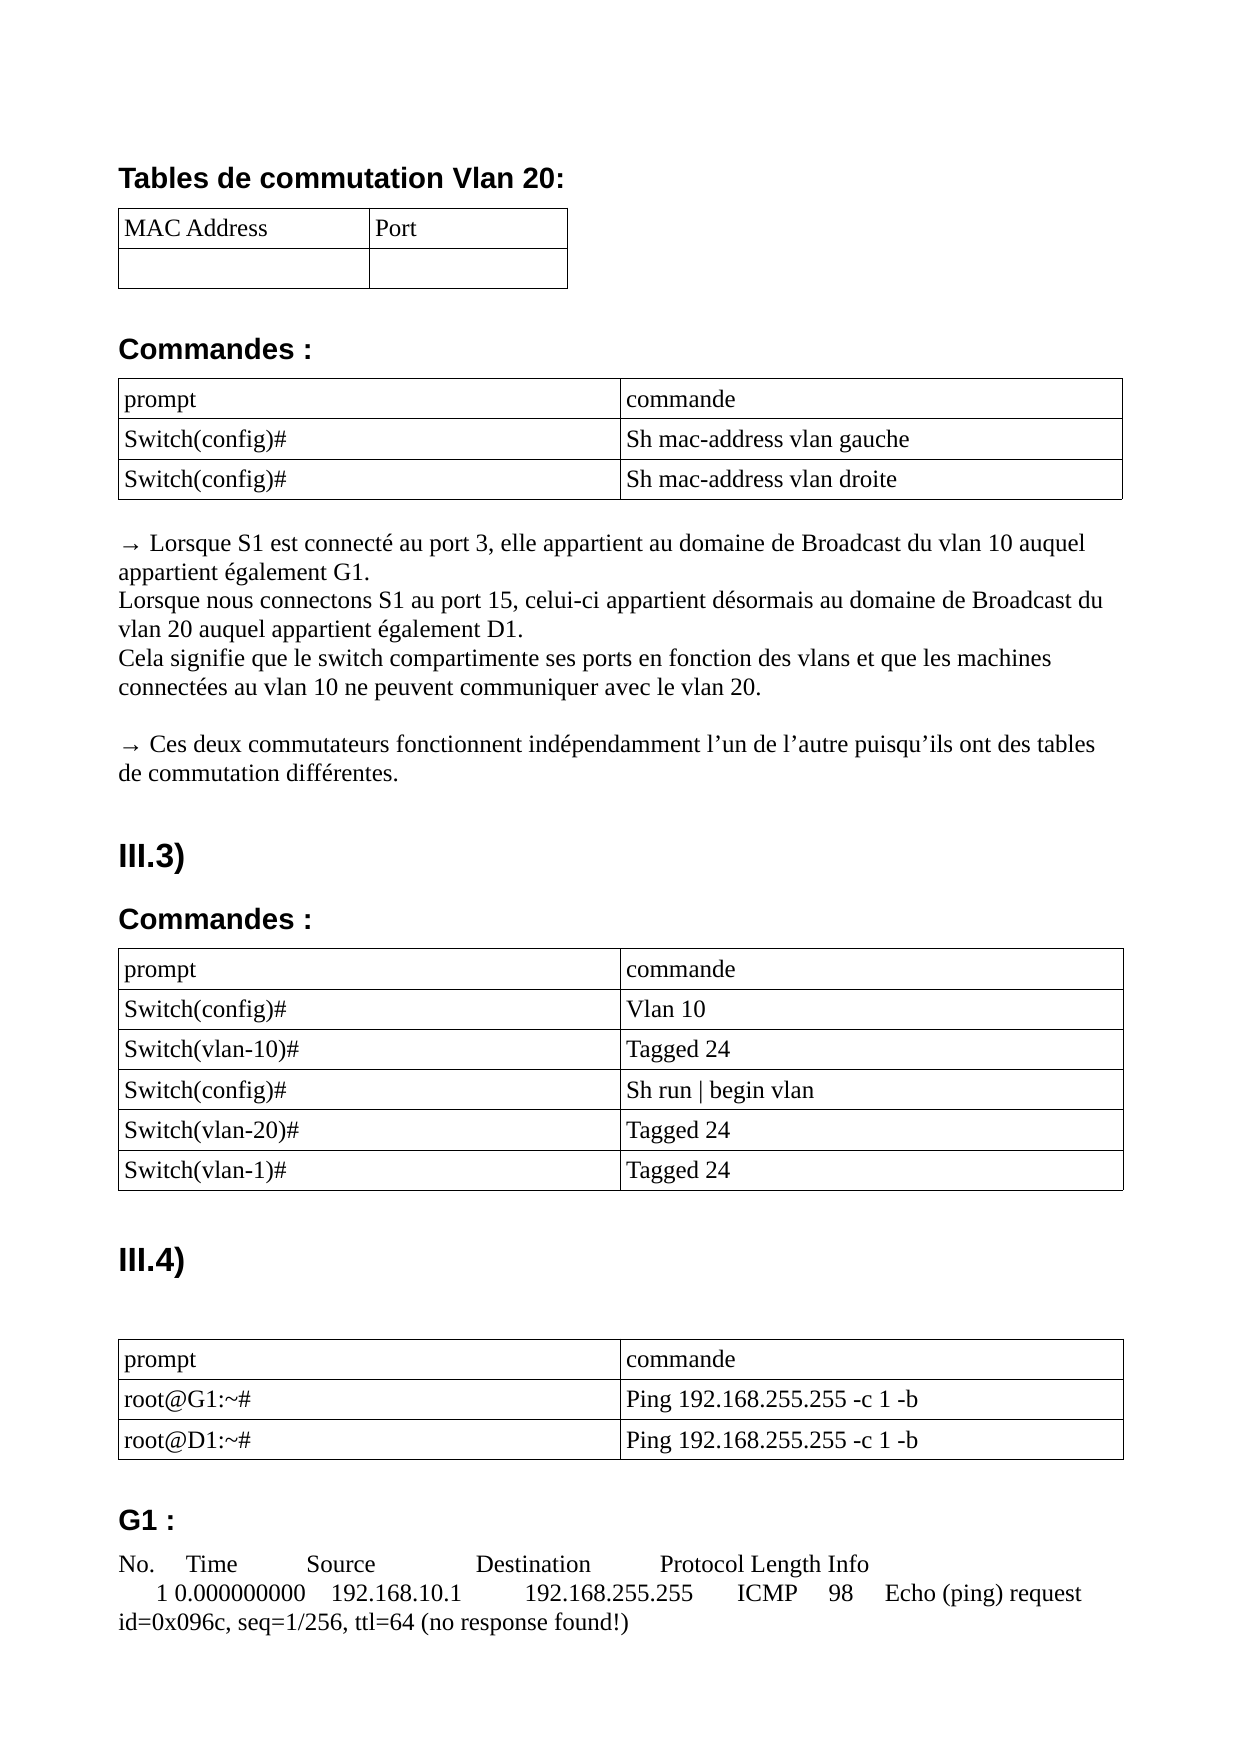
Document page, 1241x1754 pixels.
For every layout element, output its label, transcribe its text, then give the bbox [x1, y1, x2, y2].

table_header prompt [119, 949, 620, 988]
text Cela signifie que le switch compartimente ses ports en fonction des vlans et que les machines connectées au vlan 10 ne peuvent communiquer avec le vlan 20. [118, 643, 1122, 700]
table_header Port [370, 209, 567, 248]
text 1 0.000000000 192.168.10.1 192.168.255.255 ICMP 98 Echo (ping) request id=0x096c, seq=1/256, ttl=64 (no response found!) [118, 1578, 1122, 1635]
table_cell Switch(config)# [119, 1070, 620, 1109]
table_cell Switch(config)# [119, 419, 620, 459]
table_header commande [621, 949, 1123, 988]
table_cell Ping 192.168.255.255 -c 1 -b [621, 1420, 1123, 1459]
table_header commande [621, 379, 1122, 418]
table_cell [370, 249, 567, 288]
table_cell root@D1:~# [119, 1420, 620, 1459]
table_header MAC Address [119, 209, 369, 248]
table_header commande [621, 1340, 1123, 1379]
table_cell Switch(vlan-1)# [119, 1151, 620, 1190]
subtitle III.3) [118, 836, 1122, 875]
table_cell Sh mac-address vlan droite [621, 460, 1122, 499]
table_cell Switch(vlan-20)# [119, 1110, 620, 1150]
table_header prompt [119, 379, 620, 418]
subtitle Tables de commutation Vlan 20: [118, 161, 1122, 195]
table_cell Switch(config)# [119, 990, 620, 1029]
table_cell Switch(vlan-10)# [119, 1030, 620, 1069]
subtitle III.4) [118, 1240, 1122, 1278]
table_cell Sh mac-address vlan gauche [621, 419, 1122, 459]
text → Ces deux commutateurs fonctionnent indépendamment l’un de l’autre puisqu’ils ont des tables de commutation différentes. [118, 729, 1122, 787]
table_cell Ping 192.168.255.255 -c 1 -b [621, 1380, 1123, 1419]
table_cell Sh run | begin vlan [621, 1070, 1123, 1109]
table_cell Switch(config)# [119, 460, 620, 499]
table_cell Vlan 10 [621, 990, 1123, 1029]
text No. Time Source Destination Protocol Length Info [118, 1549, 1122, 1578]
table_cell Tagged 24 [621, 1110, 1123, 1150]
subtitle G1 : [118, 1503, 1122, 1537]
subtitle Commandes : [118, 902, 1122, 936]
text → Lorsque S1 est connecté au port 3, elle appartient au domaine de Broadcast du vlan 10 auquel appartient également G1. [118, 528, 1122, 585]
table_cell Tagged 24 [621, 1030, 1123, 1069]
text Lorsque nous connectons S1 au port 15, celui-ci appartient désormais au domaine de Broadcast du vlan 20 auquel appartient également D1. [118, 585, 1122, 643]
subtitle Commandes : [118, 332, 1122, 366]
table_header prompt [119, 1340, 620, 1379]
table_cell root@G1:~# [119, 1380, 620, 1419]
table_cell [119, 249, 369, 288]
table_cell Tagged 24 [621, 1151, 1123, 1190]
